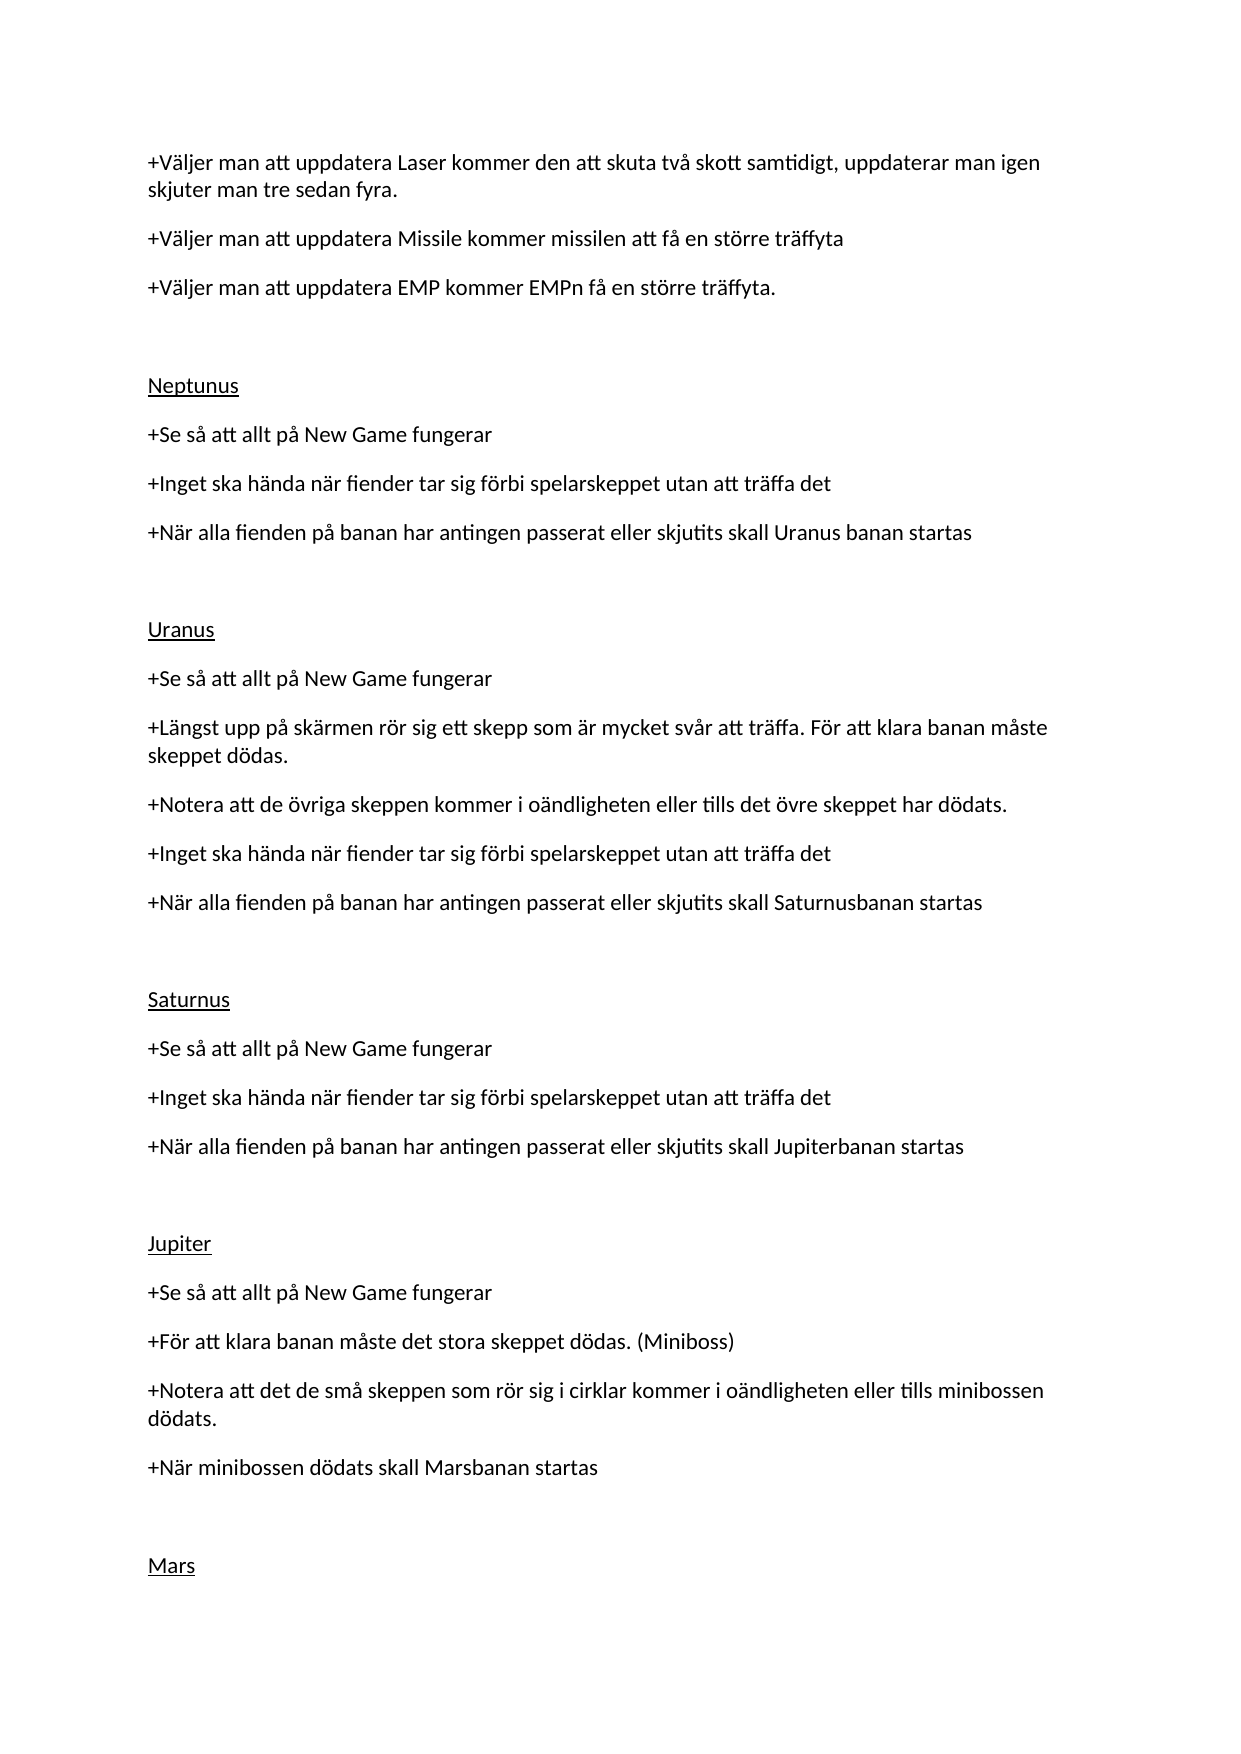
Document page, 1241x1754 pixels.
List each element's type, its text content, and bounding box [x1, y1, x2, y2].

text +Inget ska hända när fiender tar sig förbi spelarskeppet utan att träffa det [148, 1083, 1093, 1111]
text +Se så att allt på New Game fungerar [148, 1034, 1093, 1062]
text +Se så att allt på New Game fungerar [148, 664, 1093, 692]
text Uranus [148, 615, 1093, 643]
text +Väljer man att uppdatera Missile kommer missilen att få en större träffyta [148, 224, 1093, 252]
text +När alla fienden på banan har antingen passerat eller skjutits skall Jupiterbanan startas [148, 1132, 1093, 1160]
text +För att klara banan måste det stora skeppet dödas. (Miniboss) [148, 1327, 1093, 1355]
text Mars [148, 1551, 1093, 1579]
text +När alla fienden på banan har antingen passerat eller skjutits skall Saturnusbanan startas [148, 888, 1093, 916]
text +Se så att allt på New Game fungerar [148, 420, 1093, 448]
text Jupiter [148, 1229, 1093, 1258]
text +När alla fienden på banan har antingen passerat eller skjutits skall Uranus banan startas [148, 518, 1093, 546]
text +Notera att det de små skeppen som rör sig i cirklar kommer i oändligheten eller tills minibossen dödats. [148, 1376, 1093, 1432]
text +Längst upp på skärmen rör sig ett skepp som är mycket svår att träffa. För att klara banan måste skeppet dödas. [148, 713, 1093, 769]
text +Väljer man att uppdatera Laser kommer den att skuta två skott samtidigt, uppdaterar man igen skjuter man tre sedan fyra. [148, 148, 1093, 204]
text Saturnus [148, 985, 1093, 1013]
text +Väljer man att uppdatera EMP kommer EMPn få en större träffyta. [148, 273, 1093, 301]
text +Inget ska hända när fiender tar sig förbi spelarskeppet utan att träffa det [148, 469, 1093, 497]
text +När minibossen dödats skall Marsbanan startas [148, 1453, 1093, 1481]
text +Inget ska hända när fiender tar sig förbi spelarskeppet utan att träffa det [148, 839, 1093, 867]
text Neptunus [148, 371, 1093, 399]
text +Notera att de övriga skeppen kommer i oändligheten eller tills det övre skeppet har dödats. [148, 790, 1093, 818]
text +Se så att allt på New Game fungerar [148, 1278, 1093, 1306]
